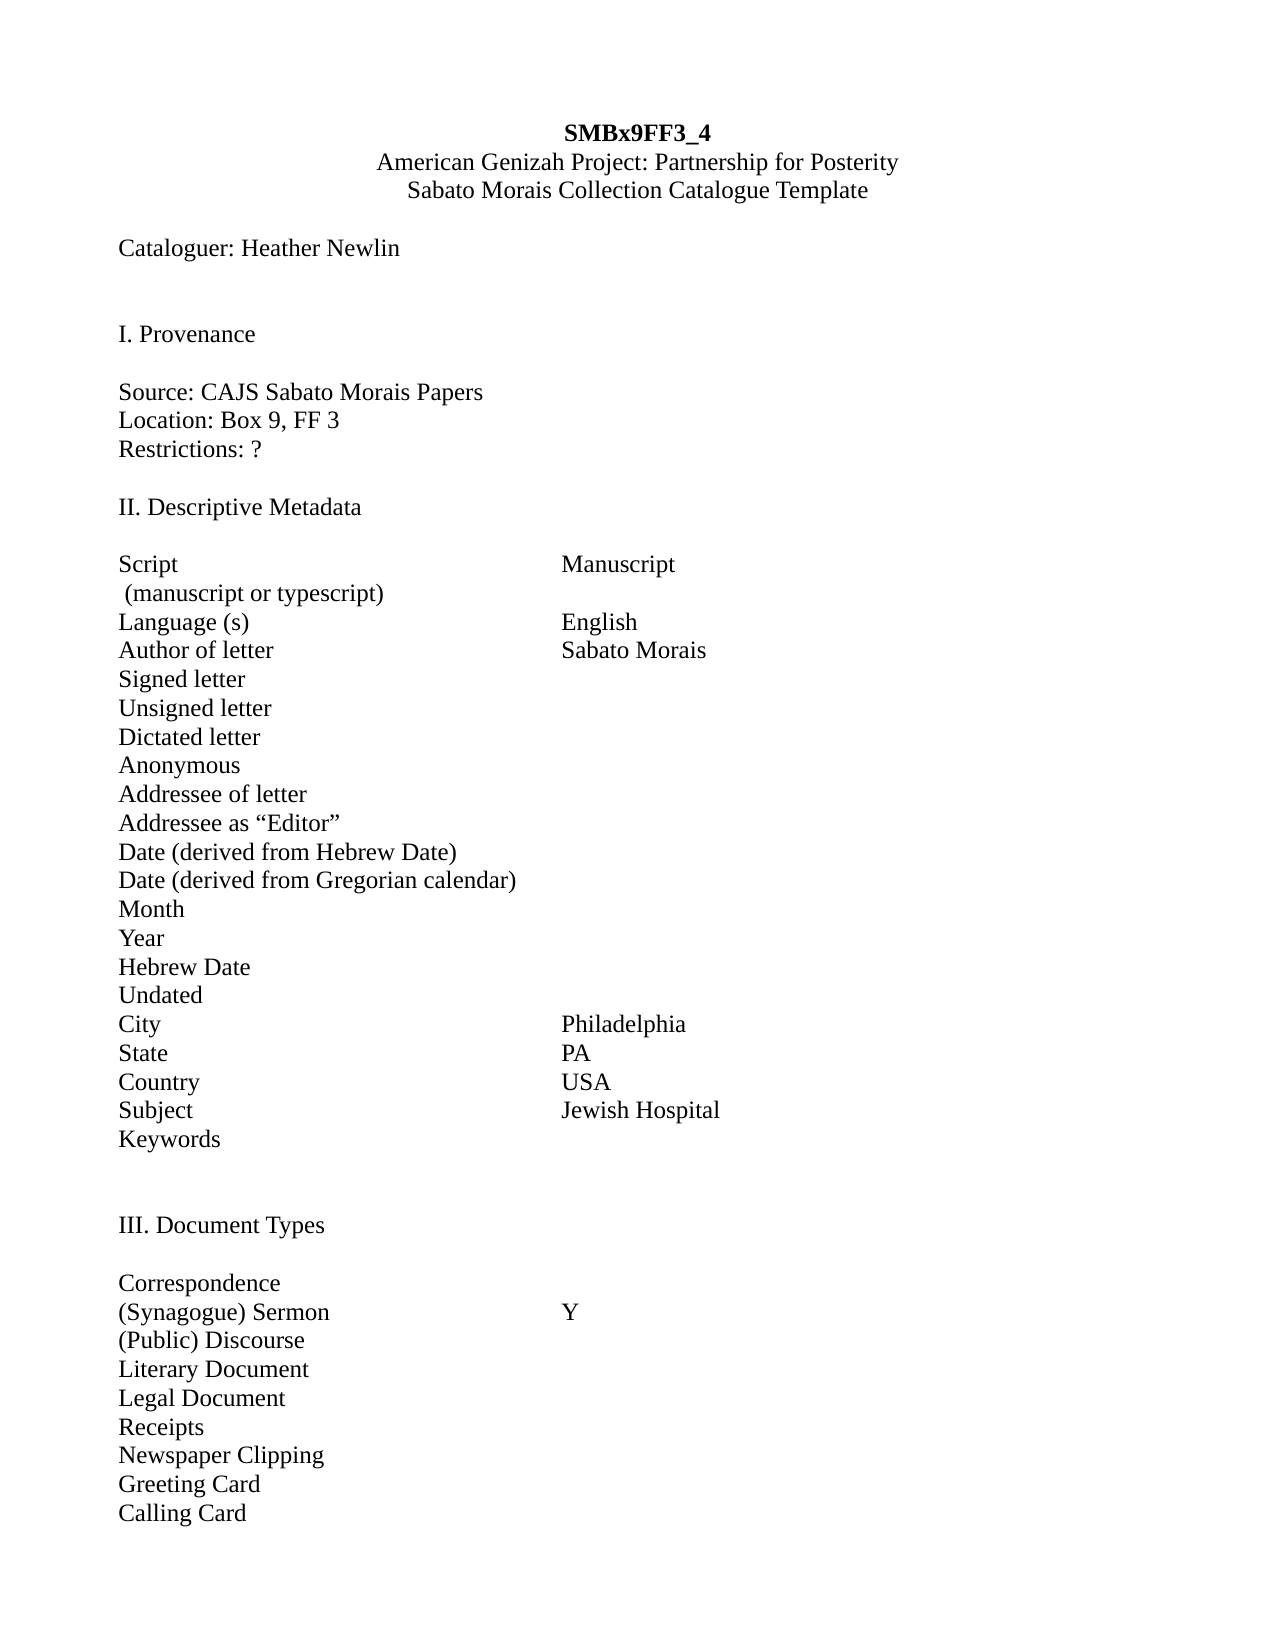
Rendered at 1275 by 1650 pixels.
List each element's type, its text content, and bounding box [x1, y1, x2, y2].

text Location: Box 9, FF 3 [118, 406, 1157, 434]
text III. Document Types [118, 1211, 1157, 1239]
text Source: CAJS Sabato Morais Papers [118, 377, 1157, 406]
text Year [118, 923, 1157, 952]
text I. Provenance [118, 319, 1157, 348]
text Sabato Morais Collection Catalogue Template [118, 176, 1157, 204]
text Greeting Card [118, 1469, 1157, 1498]
text Undated [118, 981, 1157, 1009]
text (Public) Discourse [118, 1326, 1157, 1354]
text Hebrew Date [118, 952, 1157, 981]
text Cataloguer: Heather Newlin [118, 233, 1157, 262]
text Calling Card [118, 1498, 1157, 1527]
text Country USA [118, 1067, 1157, 1096]
text Signed letter [118, 664, 1157, 693]
text Subject Jewish Hospital [118, 1096, 1157, 1124]
text Script Manuscript [118, 549, 1157, 578]
text Correspondence [118, 1268, 1157, 1297]
text Date (derived from Hebrew Date) [118, 837, 1157, 866]
text Author of letter Sabato Morais [118, 636, 1157, 664]
text Receipts [118, 1412, 1157, 1441]
text Unsigned letter [118, 693, 1157, 722]
text Restrictions: ? [118, 434, 1157, 463]
text Addressee as “Editor” [118, 808, 1157, 837]
text SMBx9FF3_4 [118, 118, 1157, 147]
text Keywords [118, 1124, 1157, 1153]
text Date (derived from Gregorian calendar) [118, 866, 1157, 894]
text City Philadelphia [118, 1009, 1157, 1038]
text Legal Document [118, 1383, 1157, 1412]
text (manuscript or typescript) [118, 578, 1157, 607]
text Literary Document [118, 1354, 1157, 1383]
text Dictated letter [118, 722, 1157, 751]
text Anonymous [118, 751, 1157, 779]
text Language (s) English [118, 607, 1157, 636]
text (Synagogue) Sermon Y [118, 1297, 1157, 1326]
text State PA [118, 1038, 1157, 1067]
text Month [118, 894, 1157, 923]
text American Genizah Project: Partnership for Posterity [118, 147, 1157, 176]
text II. Descriptive Metadata [118, 492, 1157, 521]
text Newspaper Clipping [118, 1441, 1157, 1469]
text Addressee of letter [118, 779, 1157, 808]
